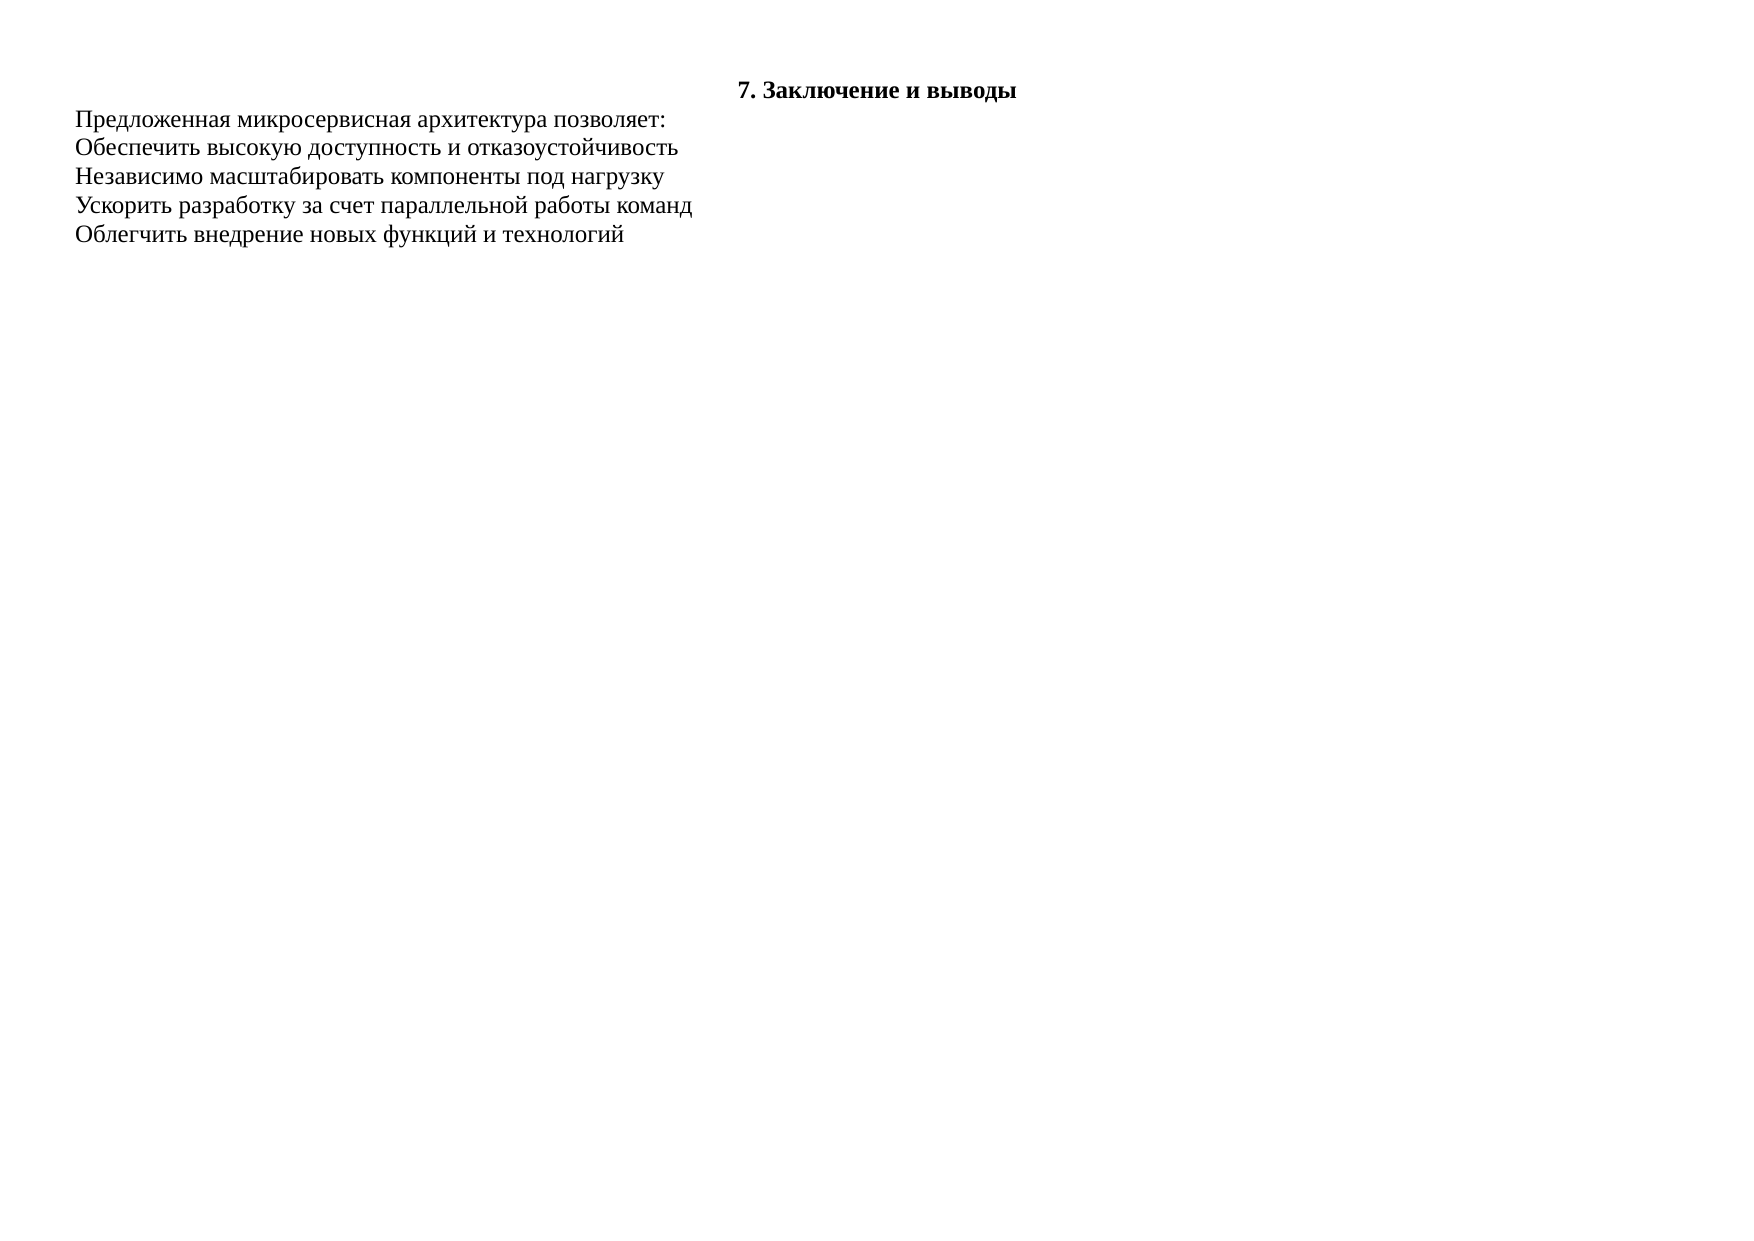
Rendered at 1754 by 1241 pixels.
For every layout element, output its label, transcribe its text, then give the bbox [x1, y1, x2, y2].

text Предложенная микросервисная архитектура позволяет: [75, 104, 1679, 132]
text Обеспечить высокую доступность и отказоустойчивость [75, 132, 1679, 161]
text 7. Заключение и выводы [75, 75, 1679, 104]
text Ускорить разработку за счет параллельной работы команд [75, 190, 1679, 219]
text Независимо масштабировать компоненты под нагрузку [75, 161, 1679, 190]
text Облегчить внедрение новых функций и технологий [75, 219, 1679, 247]
